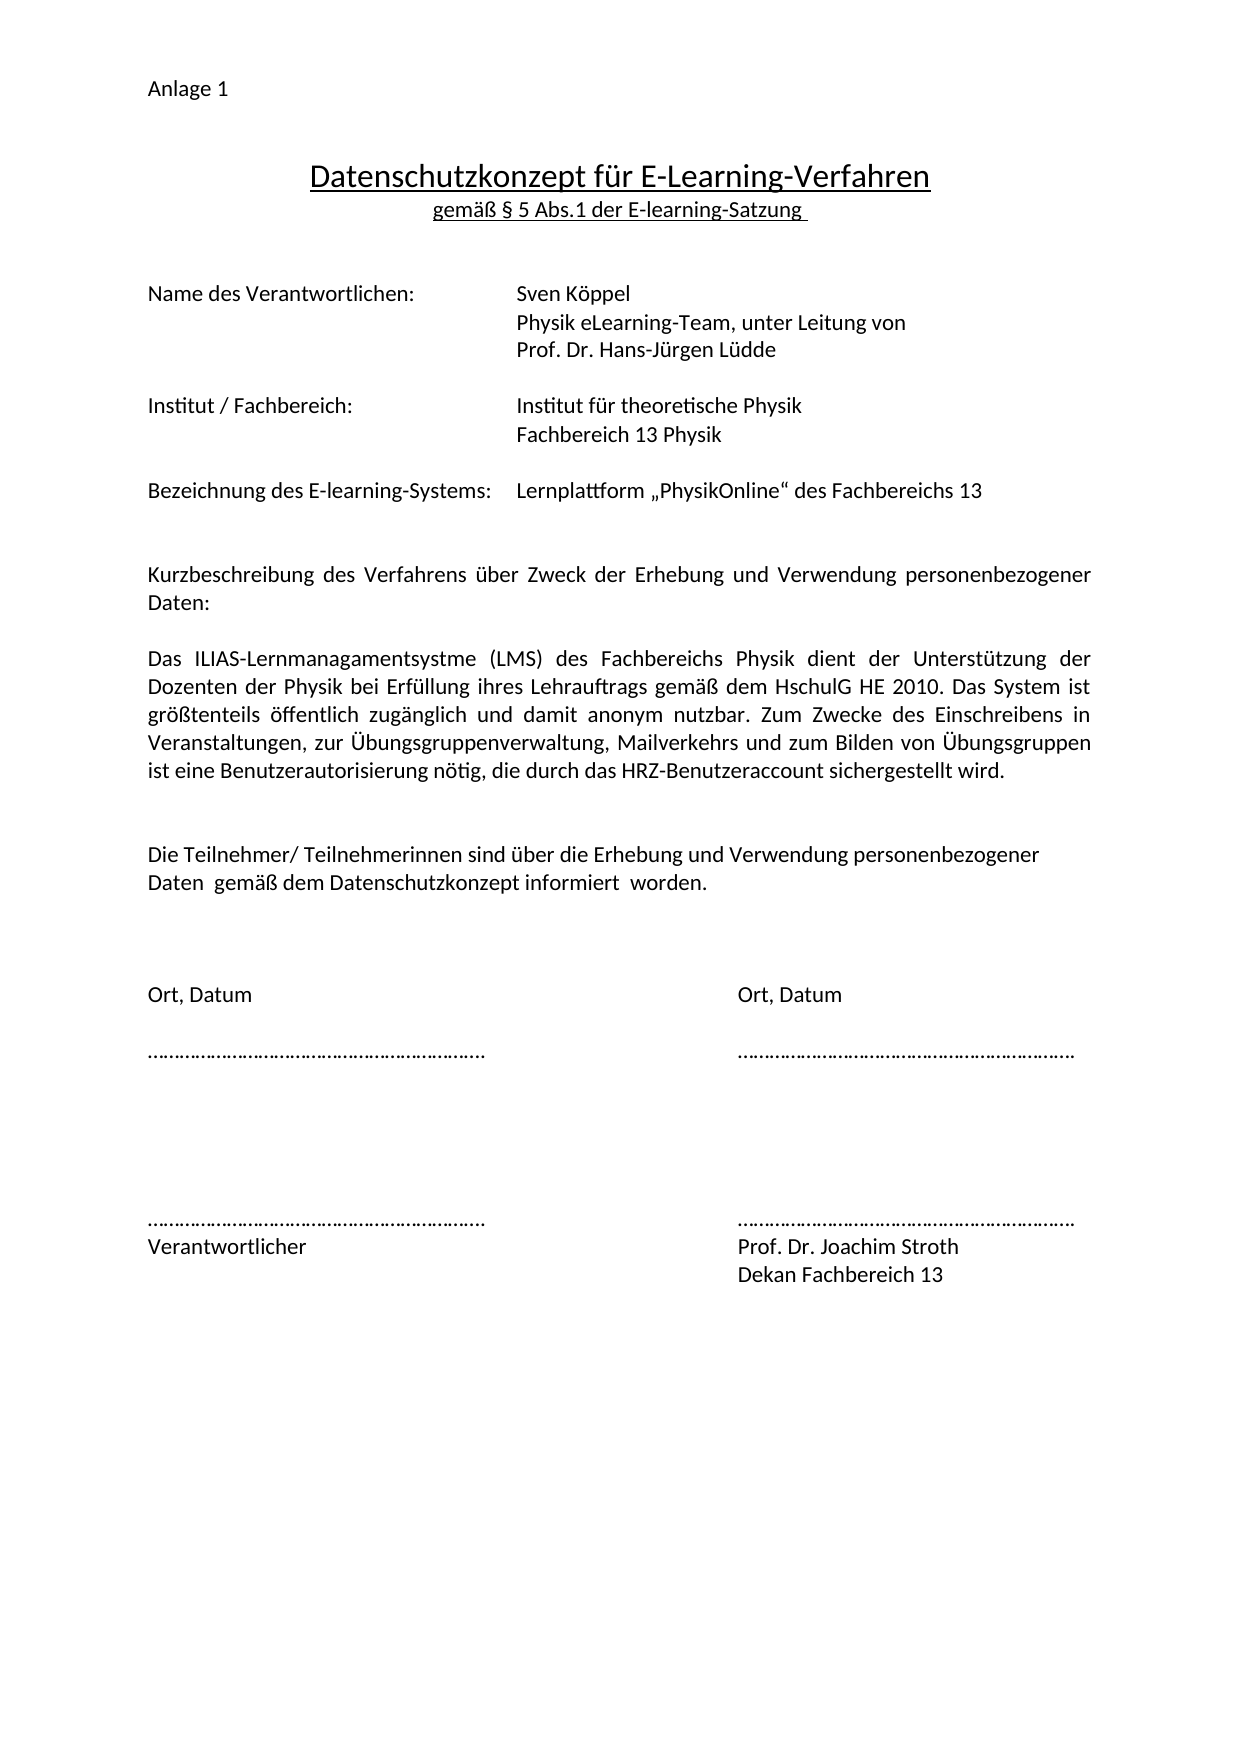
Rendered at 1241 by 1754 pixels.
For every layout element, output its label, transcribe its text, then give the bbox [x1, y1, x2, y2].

text Datenschutzkonzept für E-Learning-Verfahren [148, 155, 1093, 196]
text Bezeichnung des E-learning-Systems: Lernplattform „PhysikOnline“ des Fachbereichs 13 [148, 476, 1093, 504]
text Institut / Fachbereich: Institut für theoretische Physik Fachbereich 13 Physik [148, 392, 1093, 448]
text Dekan Fachbereich 13 [148, 1260, 1093, 1288]
text Verantwortlicher Prof. Dr. Joachim Stroth [148, 1232, 1093, 1260]
text gemäß § 5 Abs.1 der E-learning-Satzung [148, 196, 1093, 223]
text Die Teilnehmer/ Teilnehmerinnen sind über die Erhebung und Verwendung personenbezogener Daten gemäß dem Datenschutzkonzept informiert worden. [148, 840, 1093, 896]
text Ort, Datum Ort, Datum [148, 980, 1093, 1008]
text Das ILIAS-Lernmanagamentsystme (LMS) des Fachbereichs Physik dient der Unterstützung der Dozenten der Physik bei Erfüllung ihres Lehrauftrags gemäß dem HschulG HE 2010. Das System ist größtenteils öffentlich zugänglich und damit anonym nutzbar. Zum Zwecke des Einschreibens in Veranstaltungen, zur Übungsgruppenverwaltung, Mailverkehrs und zum Bilden von Übungsgruppen ist eine Benutzerautorisierung nötig, die durch das HRZ-Benutzeraccount sichergestellt wird. [148, 644, 1093, 784]
text Physik eLearning-Team, unter Leitung von [148, 308, 1093, 336]
text Kurzbeschreibung des Verfahrens über Zweck der Erhebung und Verwendung personenbezogener Daten: [148, 560, 1093, 616]
text ………………………………………………………. ………………………………………………………. [148, 1204, 1093, 1232]
text ………………………………………………………. ………………………………………………………. [148, 1036, 1093, 1064]
text Prof. Dr. Hans-Jürgen Lüdde [148, 336, 1093, 364]
text Name des Verantwortlichen: Sven Köppel [148, 279, 1093, 308]
